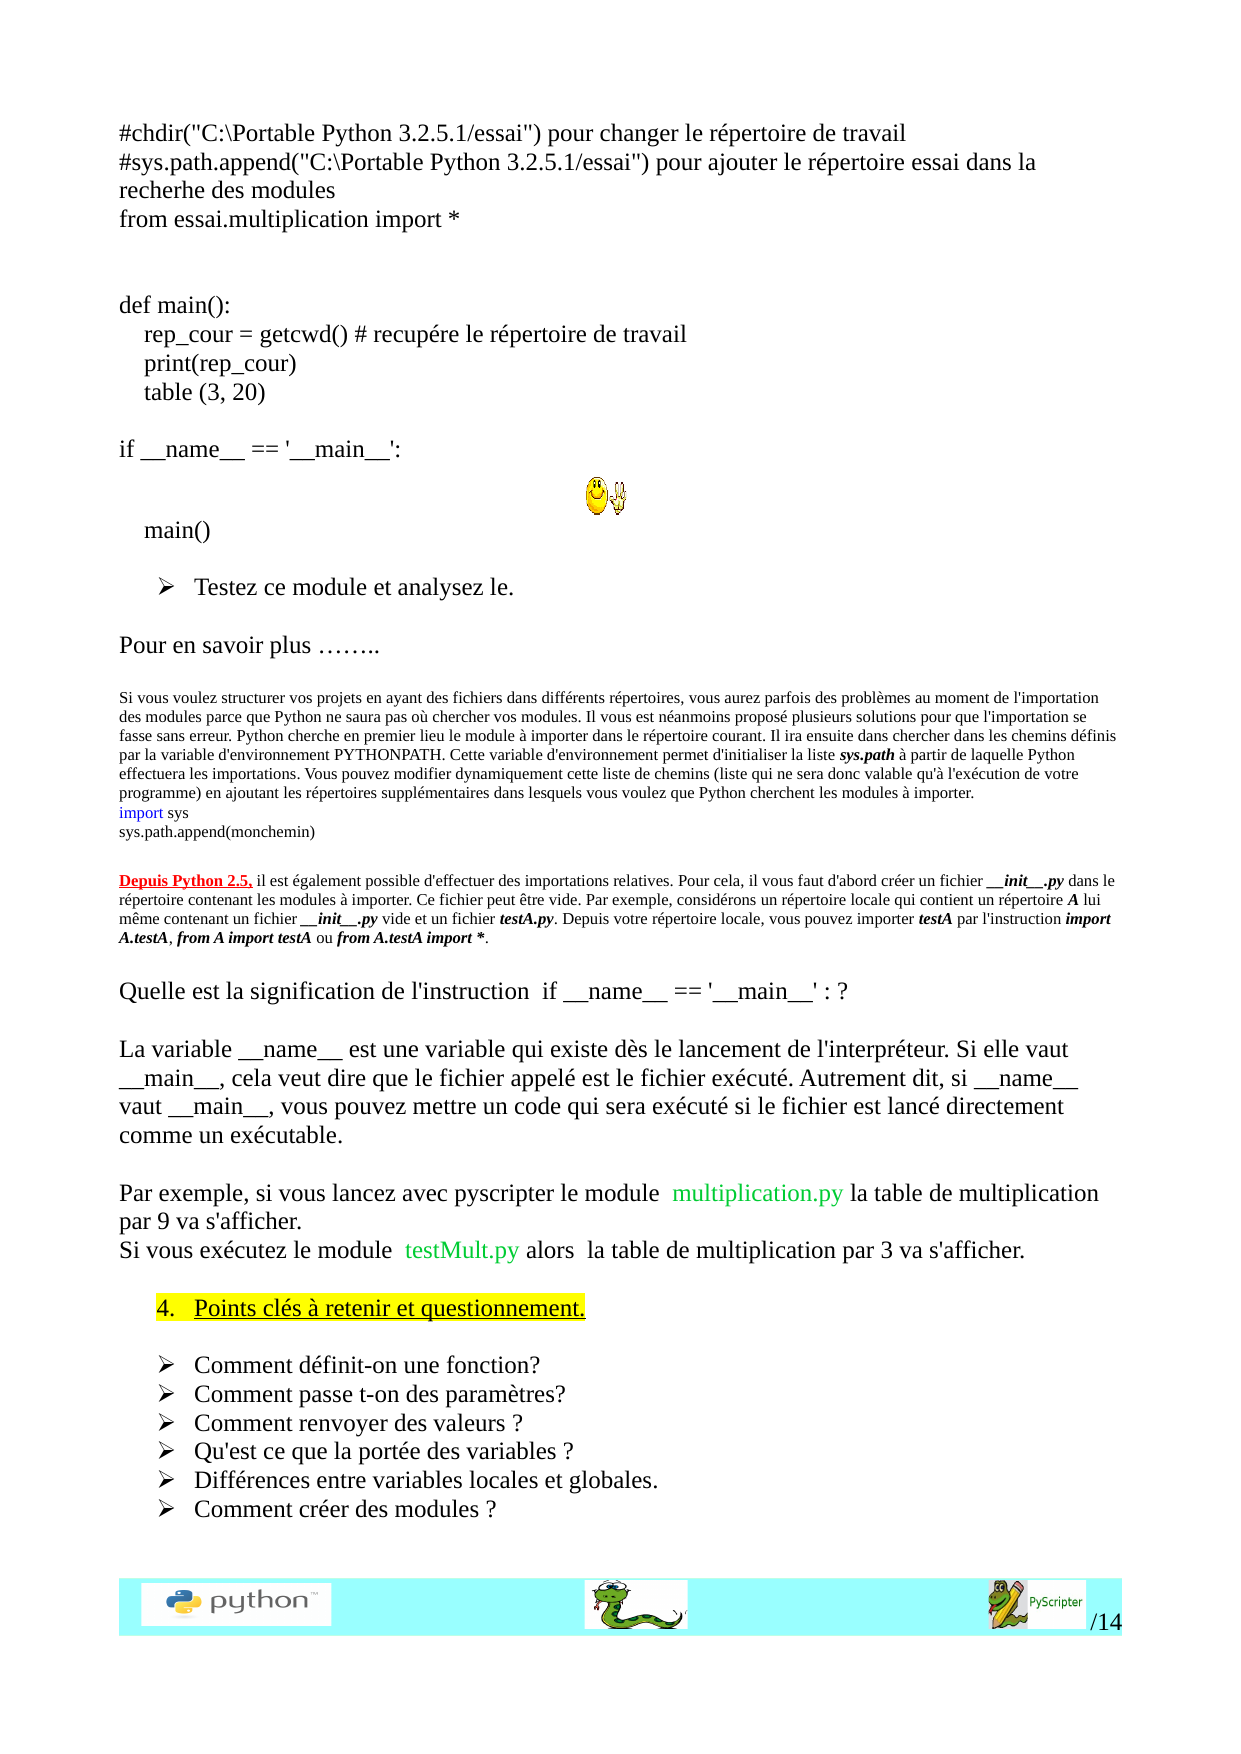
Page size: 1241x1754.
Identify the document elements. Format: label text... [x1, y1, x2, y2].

picture [584, 1580, 688, 1629]
text Quelle est la signification de l'instruction if __name__ == '__main__' : ? [119, 976, 1122, 1005]
text Pour en savoir plus …….. [119, 630, 1122, 659]
list Points clés à retenir et questionnement. [156, 1293, 1122, 1321]
text main() [119, 463, 1122, 544]
text Si vous voulez structurer vos projets en ayant des fichiers dans différents répertoires, vous aurez parfois des problèmes au moment de l'importation des modules parce que Python ne saura pas où chercher vos modules. Il vous est néanmoins proposé plusieurs solutions pour que l'importation se fasse sans erreur. Python cherche en premier lieu le module à importer dans le répertoire courant. Il ira ensuite dans chercher dans les chemins définis par la variable d'environnement PYTHONPATH. Cette variable d'environnement permet d'initialiser la liste sys.path à partir de laquelle Python effectuera les importations. Vous pouvez modifier dynamiquement cette liste de chemins (liste qui ne sera donc valable qu'à l'exécution de votre programme) en ajoutant les répertoires supplémentaires dans lesquels vous voulez que Python cherchent les modules à importer. [119, 687, 1122, 802]
picture [988, 1580, 1087, 1629]
list Testez ce module et analysez le. [156, 572, 1122, 601]
text rep_cour = getcwd() # recupére le répertoire de travail [119, 319, 1122, 348]
text sys.path.append(monchemin) [119, 822, 1122, 841]
list Comment renvoyer des valeurs ? [156, 1408, 1122, 1436]
text La variable __name__ est une variable qui existe dès le lancement de l'interpréteur. Si elle vaut __main__, cela veut dire que le fichier appelé est le fichier exécuté. Autrement dit, si __name__ vaut __main__, vous pouvez mettre un code qui sera exécuté si le fichier est lancé directement comme un exécutable. [119, 1034, 1122, 1149]
text if __name__ == '__main__': [119, 434, 1122, 463]
text def main(): [119, 291, 1122, 319]
text Si vous exécutez le module testMult.py alors la table de multiplication par 3 va s'afficher. [119, 1235, 1122, 1264]
list Comment créer des modules ? [156, 1494, 1122, 1523]
picture [562, 477, 627, 515]
list Différences entre variables locales et globales. [156, 1465, 1122, 1494]
picture [141, 1583, 332, 1626]
text Par exemple, si vous lancez avec pyscripter le module multiplication.py la table de multiplication par 9 va s'afficher. [119, 1178, 1122, 1235]
text from essai.multiplication import * [119, 204, 1122, 233]
text import sys [119, 802, 1122, 822]
text Depuis Python 2.5, il est également possible d'effectuer des importations relatives. Pour cela, il vous faut d'abord créer un fichier __init__.py dans le répertoire contenant les modules à importer. Ce fichier peut être vide. Par exemple, considérons un répertoire locale qui contient un répertoire A lui même contenant un fichier __init__.py vide et un fichier testA.py. Depuis votre répertoire locale, vous pouvez importer testA par l'instruction import A.testA, from A import testA ou from A.testA import *. [119, 870, 1122, 947]
text #sys.path.append("C:\Portable Python 3.2.5.1/essai") pour ajouter le répertoire essai dans la recherhe des modules [119, 147, 1122, 204]
list Comment définit-on une fonction? [156, 1350, 1122, 1379]
list Comment passe t-on des paramètres? [156, 1379, 1122, 1408]
text table (3, 20) [119, 377, 1122, 406]
list Qu'est ce que la portée des variables ? [156, 1436, 1122, 1465]
text #chdir("C:\Portable Python 3.2.5.1/essai") pour changer le répertoire de travail [119, 118, 1122, 147]
text print(rep_cour) [119, 348, 1122, 377]
